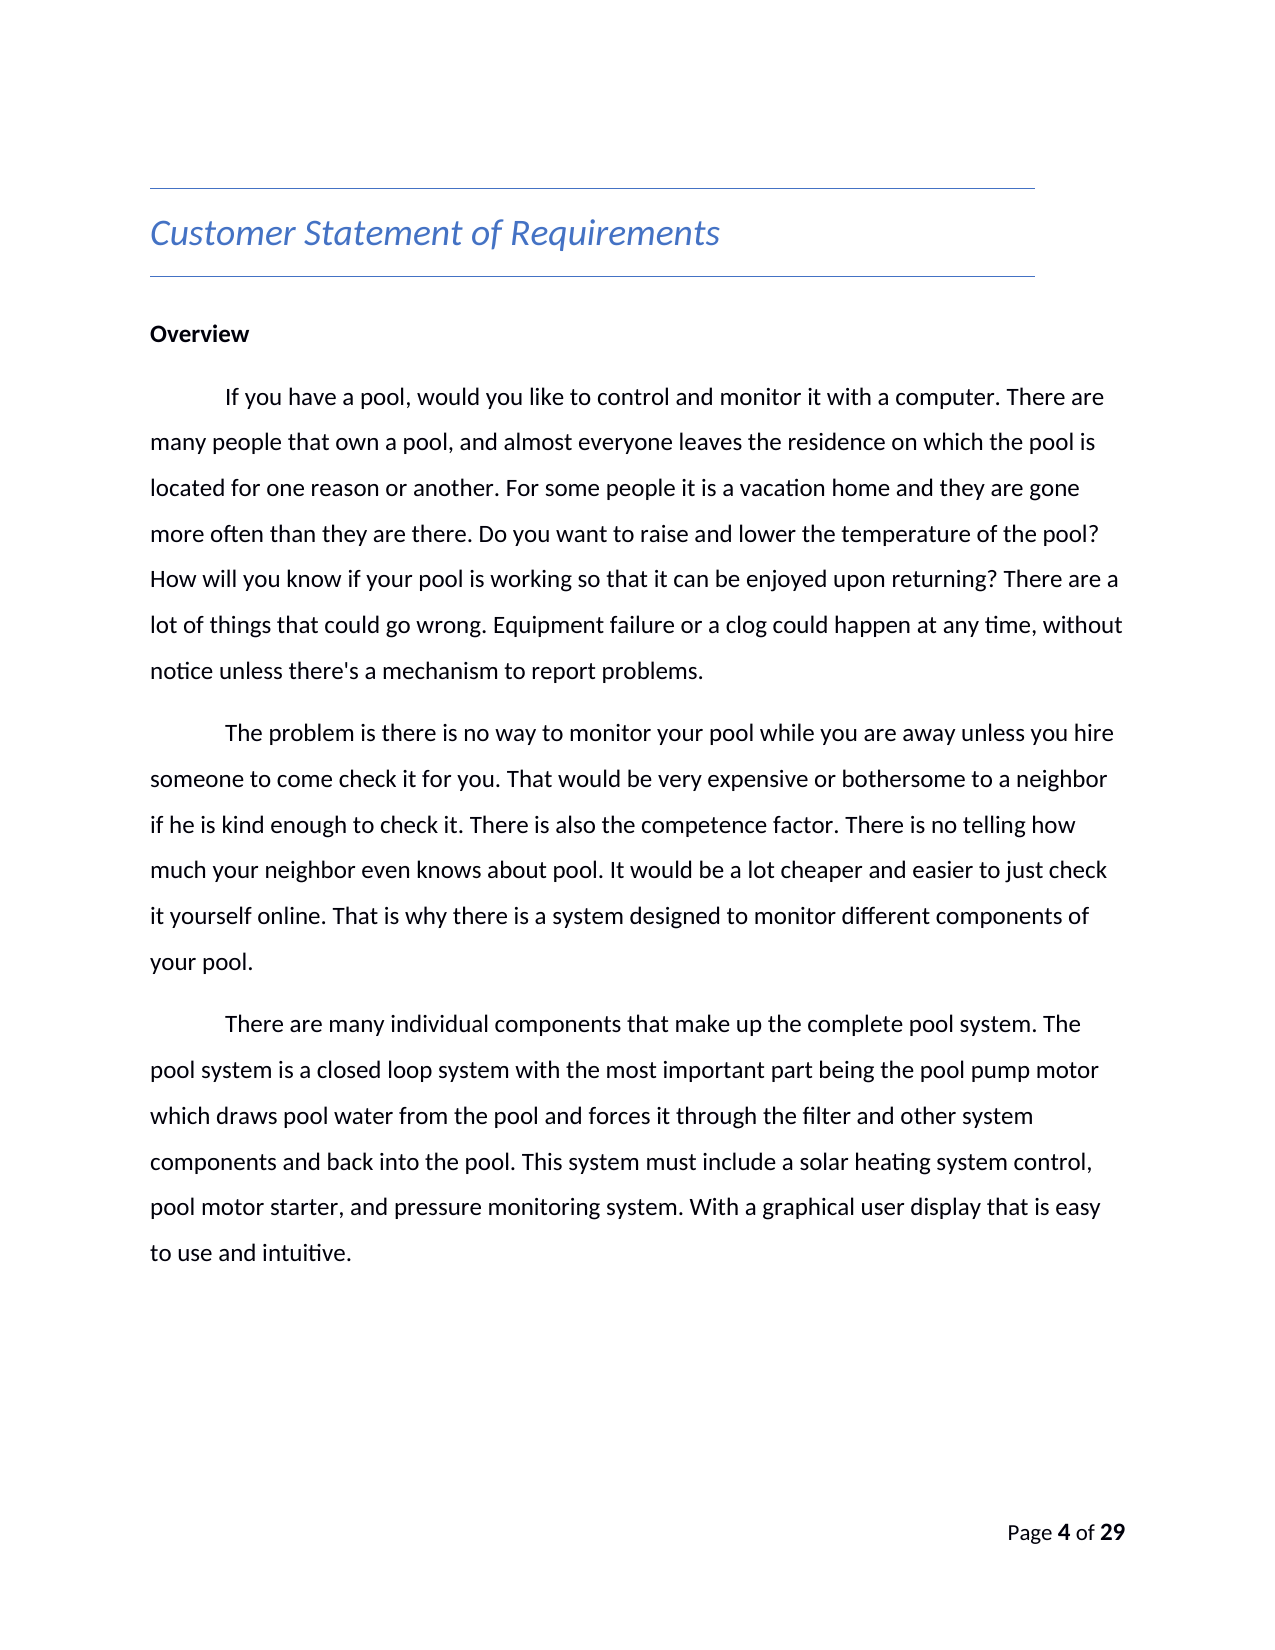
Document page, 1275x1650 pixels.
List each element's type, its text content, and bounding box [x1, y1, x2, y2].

text If you have a pool, would you like to control and monitor it with a computer. There are many people that own a pool, and almost everyone leaves the residence on which the pool is located for one reason or another. For some people it is a vacation home and they are gone more often than they are there. Do you want to raise and lower the temperature of the pool? How will you know if your pool is working so that it can be enjoyed upon returning? There are a lot of things that could go wrong. Equipment failure or a clog could happen at any time, without notice unless there's a mechanism to report problems. [150, 381, 1125, 686]
text Customer Statement of Requirements [150, 189, 1035, 276]
text The problem is there is no way to monitor your pool while you are away unless you hire someone to come check it for you. That would be very expensive or bothersome to a neighbor if he is kind enough to check it. There is also the competence factor. There is no telling how much your neighbor even knows about pool. It would be a lot cheaper and easier to just check it yourself online. That is why there is a system designed to monitor different components of your pool. [150, 717, 1125, 977]
text Overview [150, 318, 1125, 349]
text There are many individual components that make up the complete pool system. The pool system is a closed loop system with the most important part being the pool pump motor which draws pool water from the pool and forces it through the filter and other system components and back into the pool. This system must include a solar heating system control, pool motor starter, and pressure monitoring system. With a graphical user display that is easy to use and intuitive. [150, 1008, 1125, 1268]
